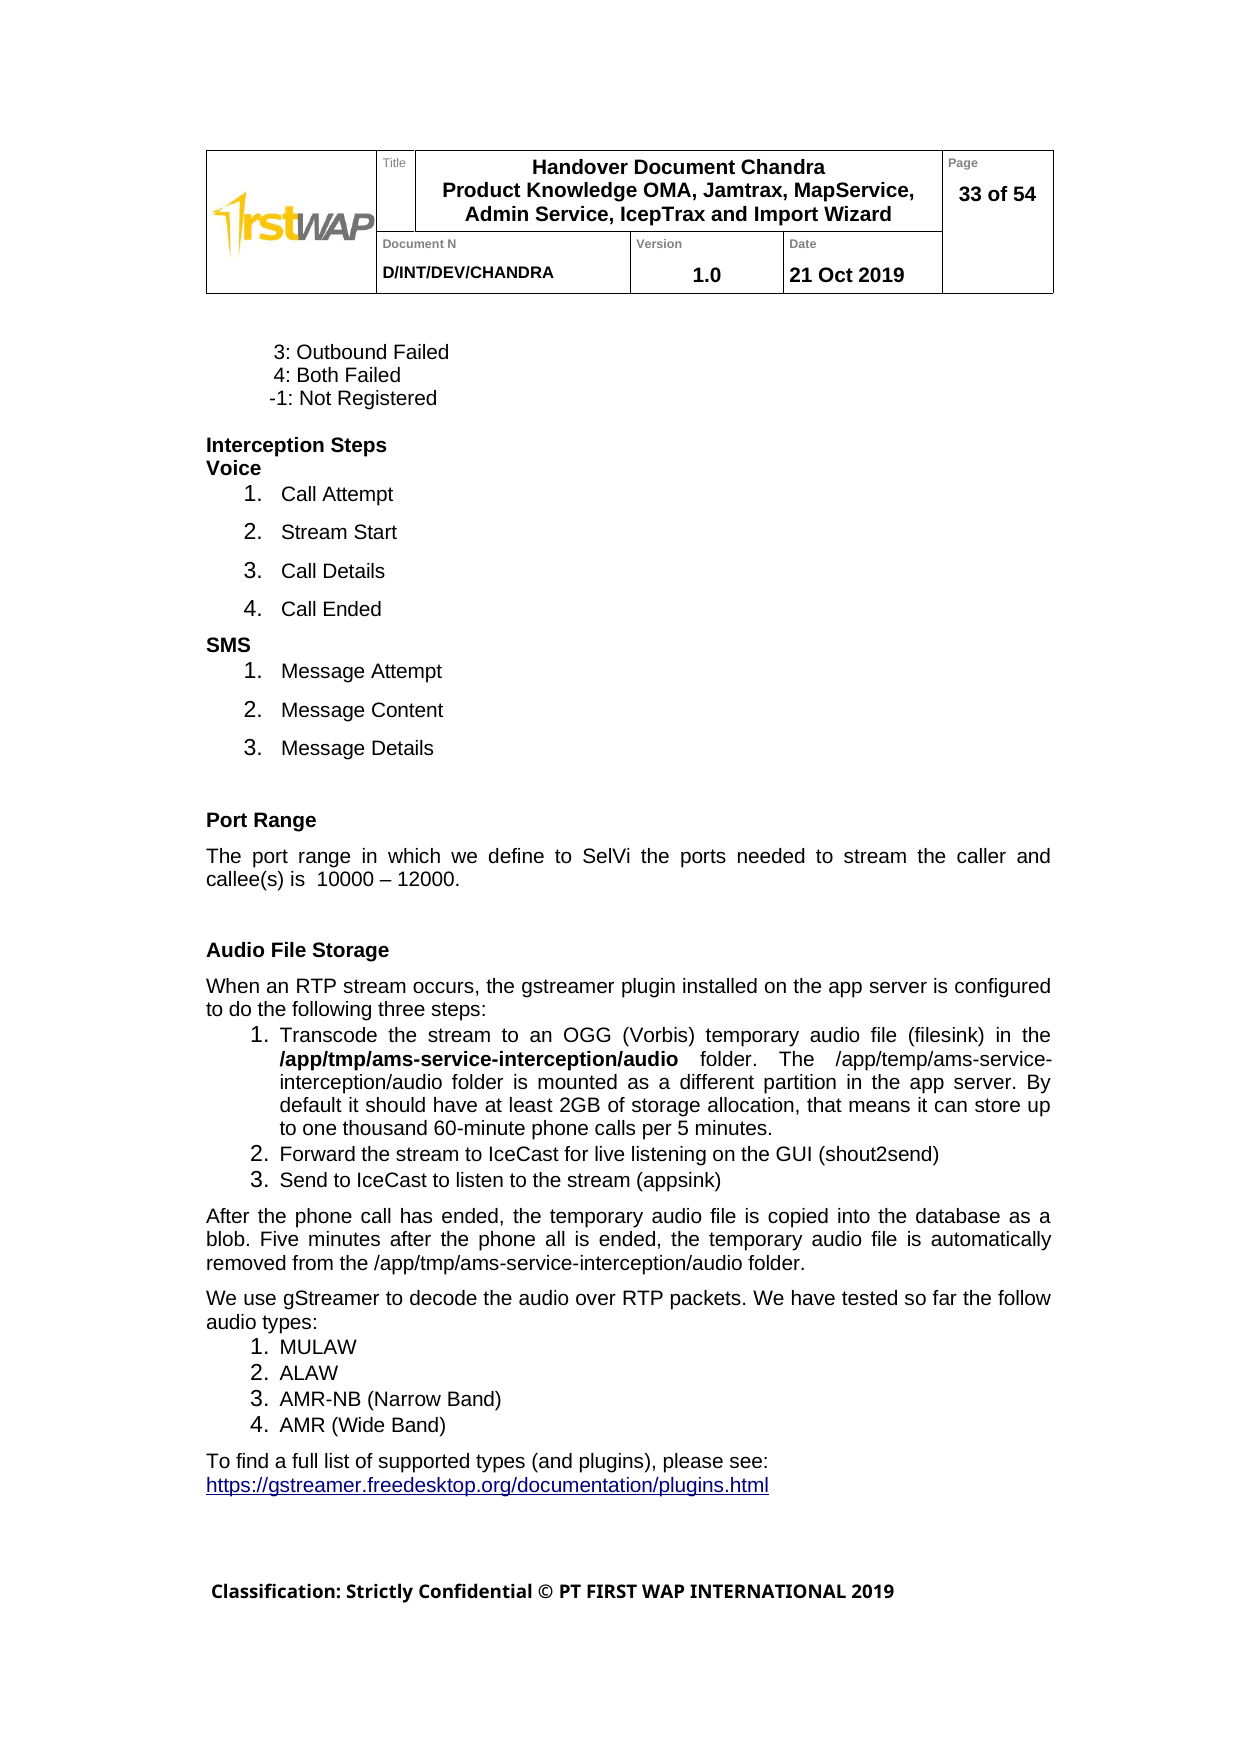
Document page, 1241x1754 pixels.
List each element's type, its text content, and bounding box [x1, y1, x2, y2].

list ALAW [250, 1359, 1053, 1386]
list MULAW [250, 1333, 1053, 1359]
list Forward the stream to IceCast for live listening on the GUI (shout2send) [250, 1140, 1053, 1166]
text SMS [206, 634, 1053, 657]
list Call Ended [243, 596, 1053, 622]
list Message Attempt [243, 657, 1053, 683]
list Message Details [243, 734, 1053, 761]
text Interception Steps [206, 433, 1053, 457]
text Audio File Storage [206, 939, 1053, 962]
text -1: Not Registered [206, 387, 1053, 410]
text The port range in which we define to SelVi the ports needed to stream the caller and callee(s) is 10000 – 12000. [206, 844, 1053, 891]
list Send to IceCast to listen to the stream (appsink) [250, 1166, 1053, 1192]
text Port Range [206, 809, 1053, 832]
list AMR-NB (Narrow Band) [250, 1386, 1053, 1412]
list Stream Start [243, 518, 1053, 544]
picture [211, 191, 375, 259]
text Voice [206, 457, 1053, 480]
text When an RTP stream occurs, the gstreamer plugin installed on the app server is configured to do the following three steps: [206, 975, 1053, 1021]
list Call Details [243, 557, 1053, 583]
list Message Content [243, 696, 1053, 722]
list Transcode the stream to an OGG (Vorbis) temporary audio file (filesink) in the /app/tmp/ams-service-interception/audio folder. The /app/temp/ams-service-interception/audio folder is mounted as a different partition in the app server. By default it should have at least 2GB of storage allocation, that means it can store up to one thousand 60-minute phone calls per 5 minutes. [250, 1021, 1053, 1140]
text To find a full list of supported types (and plugins), please see: https://gstreamer.freedesktop.org/documentation/plugins.html [206, 1450, 1053, 1497]
text 4: Both Failed [206, 364, 1053, 387]
list AMR (Wide Band) [250, 1412, 1053, 1438]
text After the phone call has ended, the temporary audio file is copied into the database as a blob. Five minutes after the phone all is ended, the temporary audio file is automatically removed from the /app/tmp/ams-service-interception/audio folder. [206, 1205, 1053, 1274]
text We use gStreamer to decode the audio over RTP packets. We have tested so far the follow audio types: [206, 1287, 1053, 1333]
list Call Attempt [243, 480, 1053, 506]
text 3: Outbound Failed [206, 341, 1053, 364]
